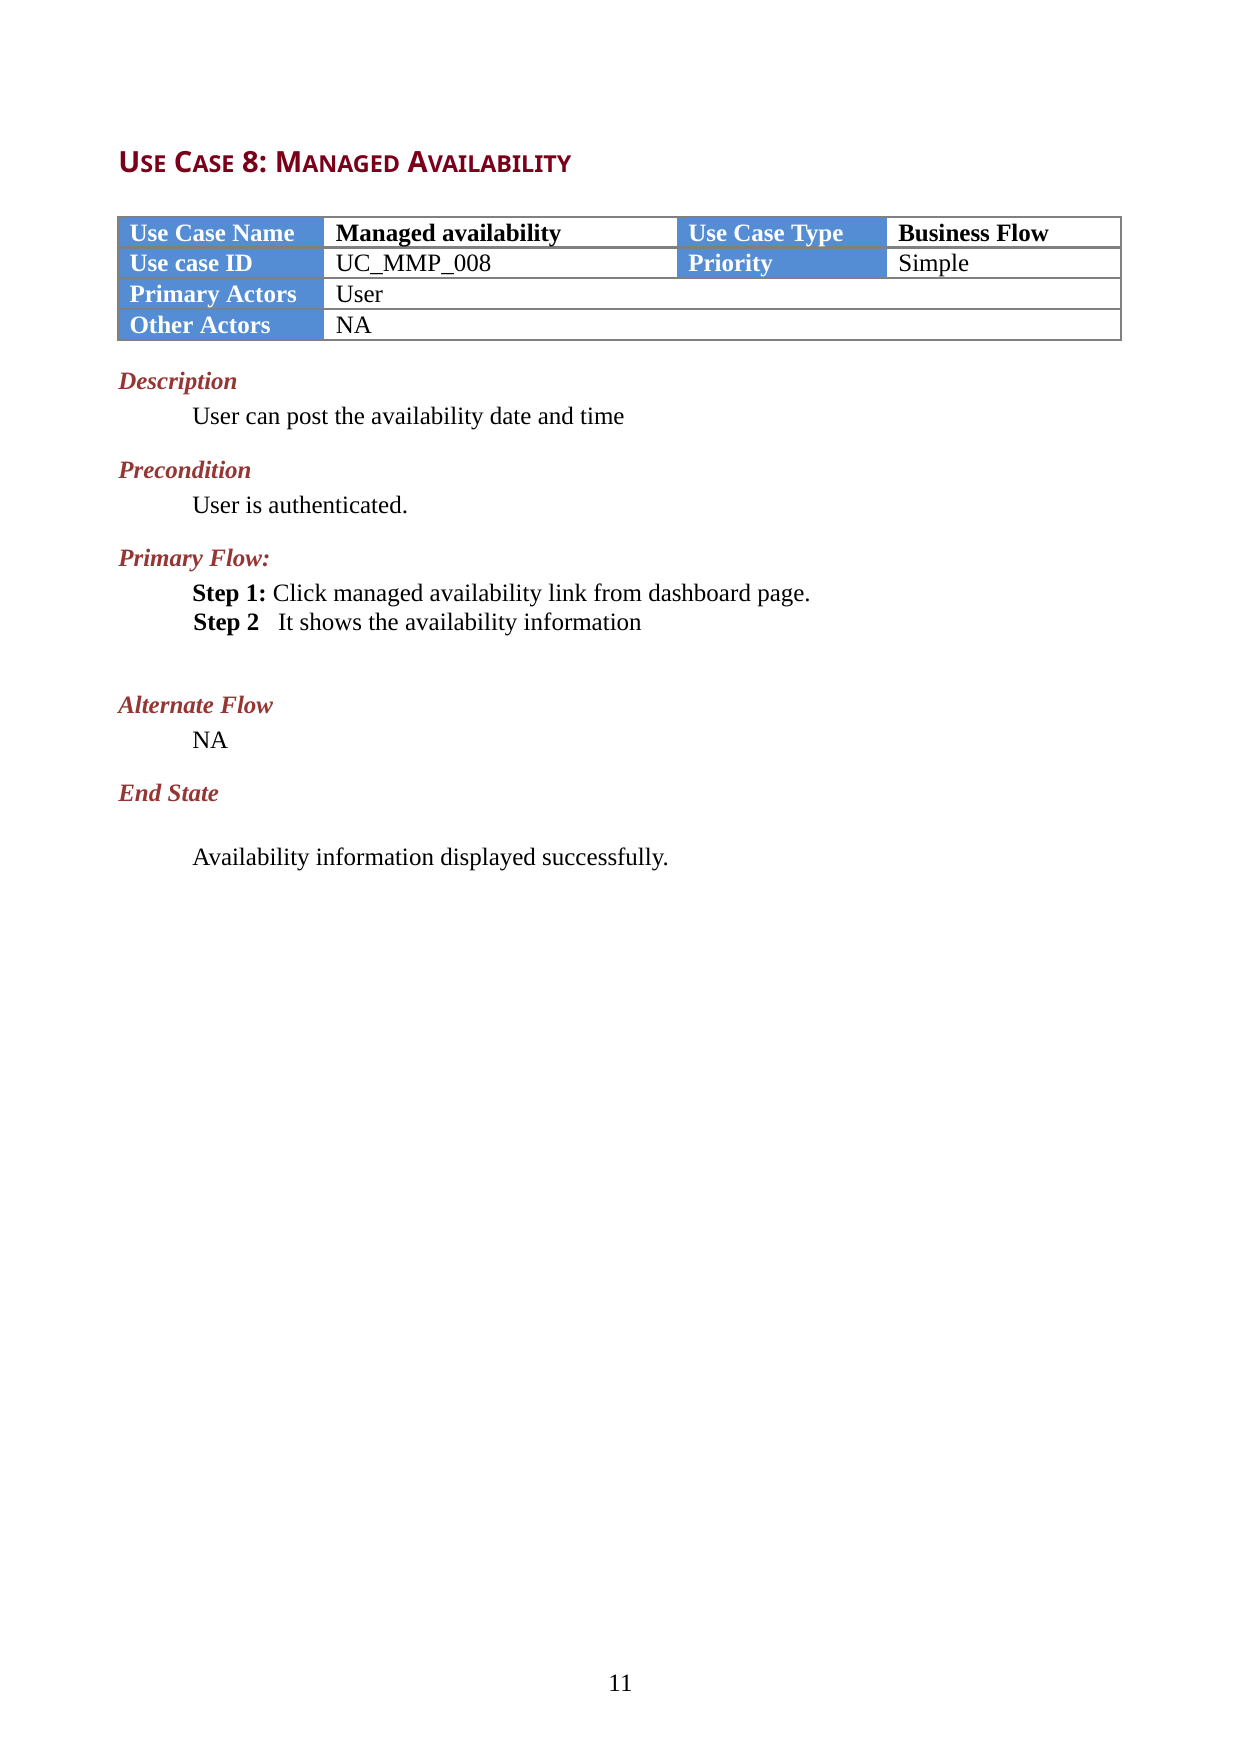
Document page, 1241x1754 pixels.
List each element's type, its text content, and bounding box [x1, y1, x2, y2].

subtitle Alternate Flow [118, 690, 1122, 718]
subtitle End State [118, 778, 1122, 807]
subtitle Use Case 8: Managed Availability [118, 141, 1122, 181]
text Step 2 It shows the availability information [193, 607, 1122, 636]
table_cell Primary Actors [119, 279, 324, 308]
subtitle Precondition [118, 455, 1122, 483]
text Step 1: Click managed availability link from dashboard page. [118, 578, 1122, 607]
table_header Business Flow [887, 218, 1120, 246]
table_cell Use case ID [119, 249, 324, 277]
table_cell Other Actors [119, 310, 324, 339]
table_header Use Case Name [119, 218, 324, 246]
table_cell NA [324, 310, 1120, 339]
table_cell Simple [887, 249, 1120, 277]
text NA [118, 725, 1122, 753]
table_header Managed availability [324, 218, 677, 246]
subtitle Primary Flow: [118, 543, 1122, 572]
text Availability information displayed successfully. [118, 838, 1122, 873]
table_header Use Case Type [677, 218, 887, 246]
text User can post the availability date and time [118, 401, 1122, 430]
table_cell Priority [677, 249, 887, 277]
subtitle Description [118, 366, 1122, 395]
text User is authenticated. [118, 490, 1122, 518]
table_cell User [324, 279, 1120, 308]
table_cell UC_MMP_008 [324, 249, 677, 277]
